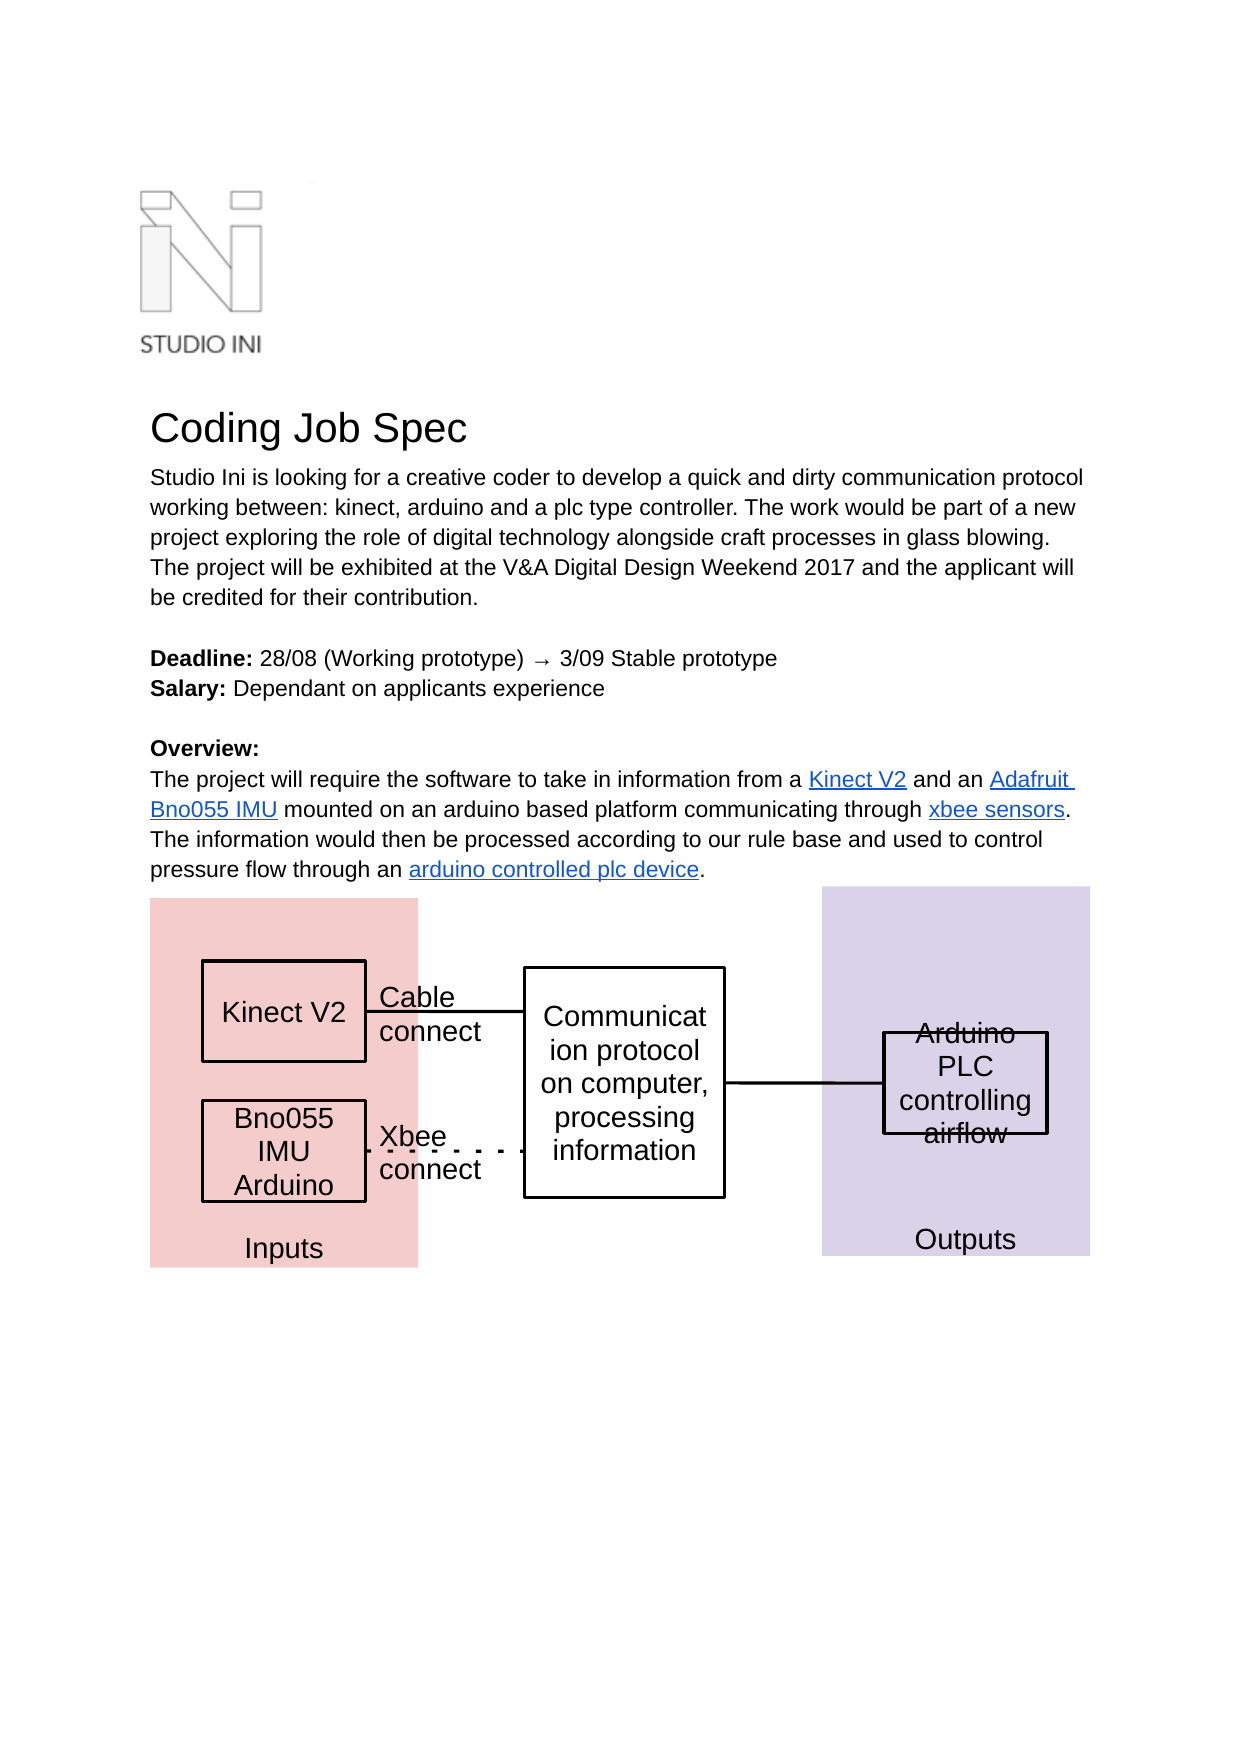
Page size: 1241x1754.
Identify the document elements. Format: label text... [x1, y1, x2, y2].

picture [134, 150, 313, 361]
text The project will require the software to take in information from a Kinect V2 and an Adafruit Bno055 IMU mounted on an arduino based platform communicating through xbee sensors. The information would then be processed according to our rule base and used to control pressure flow through an arduino controlled plc device. [150, 766, 1090, 883]
text Deadline: 28/08 (Working prototype) → 3/09 Stable prototype [150, 645, 1090, 671]
text Salary: Dependant on applicants experience [150, 675, 1090, 701]
subtitle Coding Job Spec [150, 403, 1090, 451]
text Studio Ini is looking for a creative coder to develop a quick and dirty communication protocol working between: kinect, arduino and a plc type controller. The work would be part of a new project exploring the role of digital technology alongside craft processes in glass blowing. The project will be exhibited at the V&A Digital Design Weekend 2017 and the applicant will be credited for their contribution. [150, 463, 1090, 611]
text Overview: [150, 735, 1090, 762]
